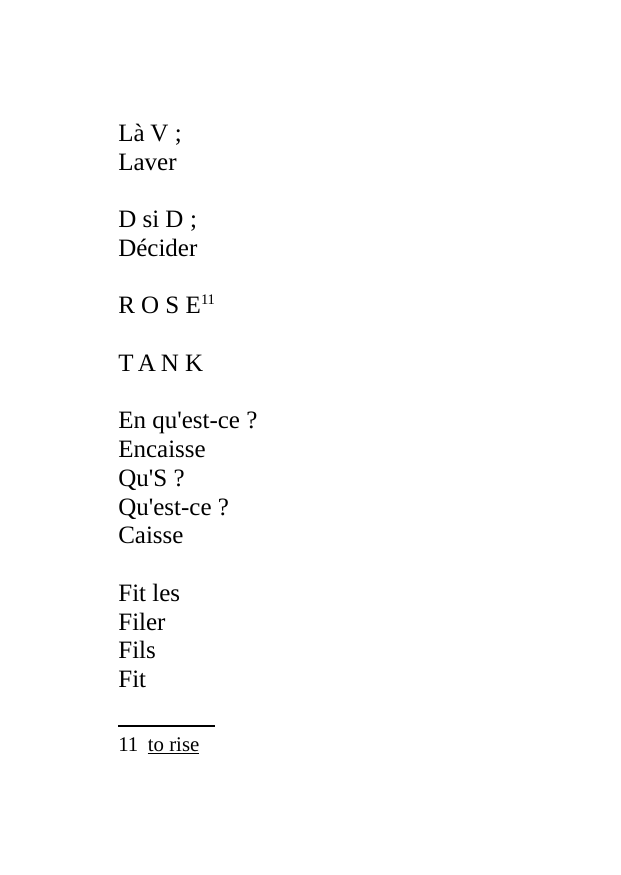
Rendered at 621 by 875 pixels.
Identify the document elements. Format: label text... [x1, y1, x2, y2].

text Laver [118, 147, 502, 176]
text T A N K [118, 348, 502, 377]
text Là V ; [118, 118, 502, 147]
text Qu'S ? [118, 463, 502, 492]
text Fit [118, 664, 502, 693]
text D si D ; [118, 204, 502, 233]
text Fils [118, 636, 502, 664]
text Qu'est-ce ? [118, 492, 502, 521]
text Caisse [118, 521, 502, 549]
text En qu'est-ce ? [118, 406, 502, 434]
text Décider [118, 233, 502, 262]
text Filer [118, 607, 502, 636]
text Encaisse [118, 434, 502, 463]
text to rise [118, 732, 502, 756]
text Fit les [118, 578, 502, 607]
text R O S E [118, 291, 502, 319]
